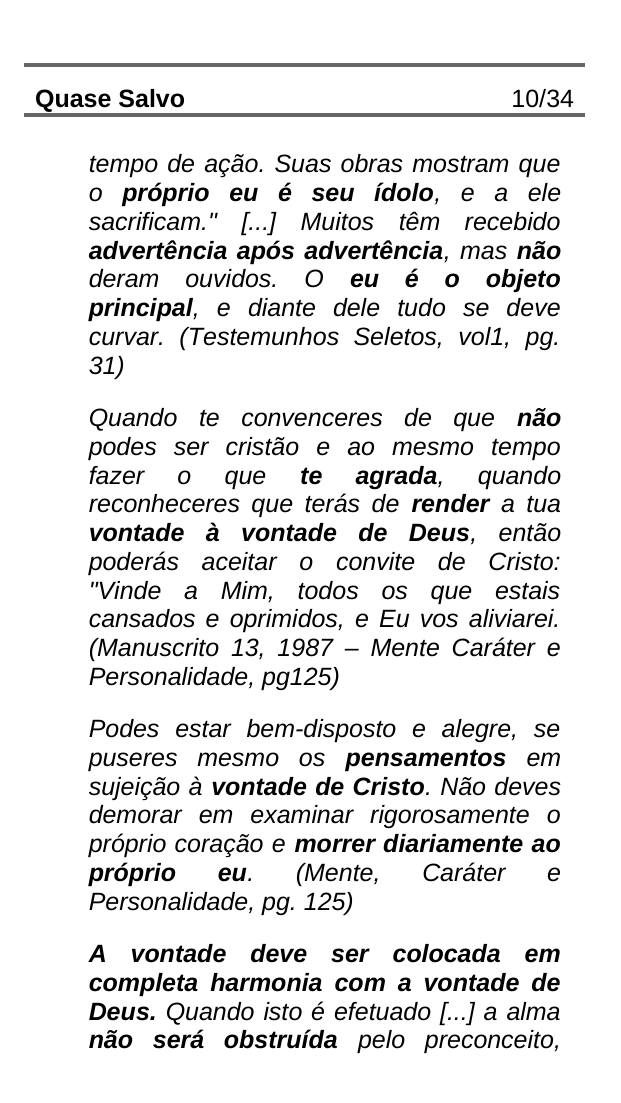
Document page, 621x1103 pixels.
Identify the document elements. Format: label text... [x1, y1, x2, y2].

text Podes estar bem-disposto e alegre, se puseres mesmo os pensamentos em sujeição à vontade de Cristo. Não deves demorar em examinar rigorosamente o próprio coração e morrer diariamente ao próprio eu. (Mente, Caráter e Personalidade, pg. 125) [88, 714, 561, 916]
text A vontade deve ser colocada em completa harmonia com a vontade de Deus. Quando isto é efetuado [...] a alma não será obstruída pelo preconceito, [88, 939, 561, 1054]
text tempo de ação. Suas obras mostram que o próprio eu é seu ídolo, e a ele sacrificam." [...] Muitos têm recebido advertência após advertência, mas não deram ouvidos. O eu é o objeto principal, e diante dele tudo se deve curvar. (Testemunhos Seletos, vol1, pg. 31) [88, 149, 561, 379]
text Quando te convenceres de que não podes ser cristão e ao mesmo tempo fazer o que te agrada, quando reconheceres que terás de render a tua vontade à vontade de Deus, então poderás aceitar o convite de Cristo: "Vinde a Mim, todos os que estais cansados e oprimidos, e Eu vos aliviarei. (Manuscrito 13, 1987 – Mente Caráter e Personalidade, pg125) [88, 403, 561, 691]
